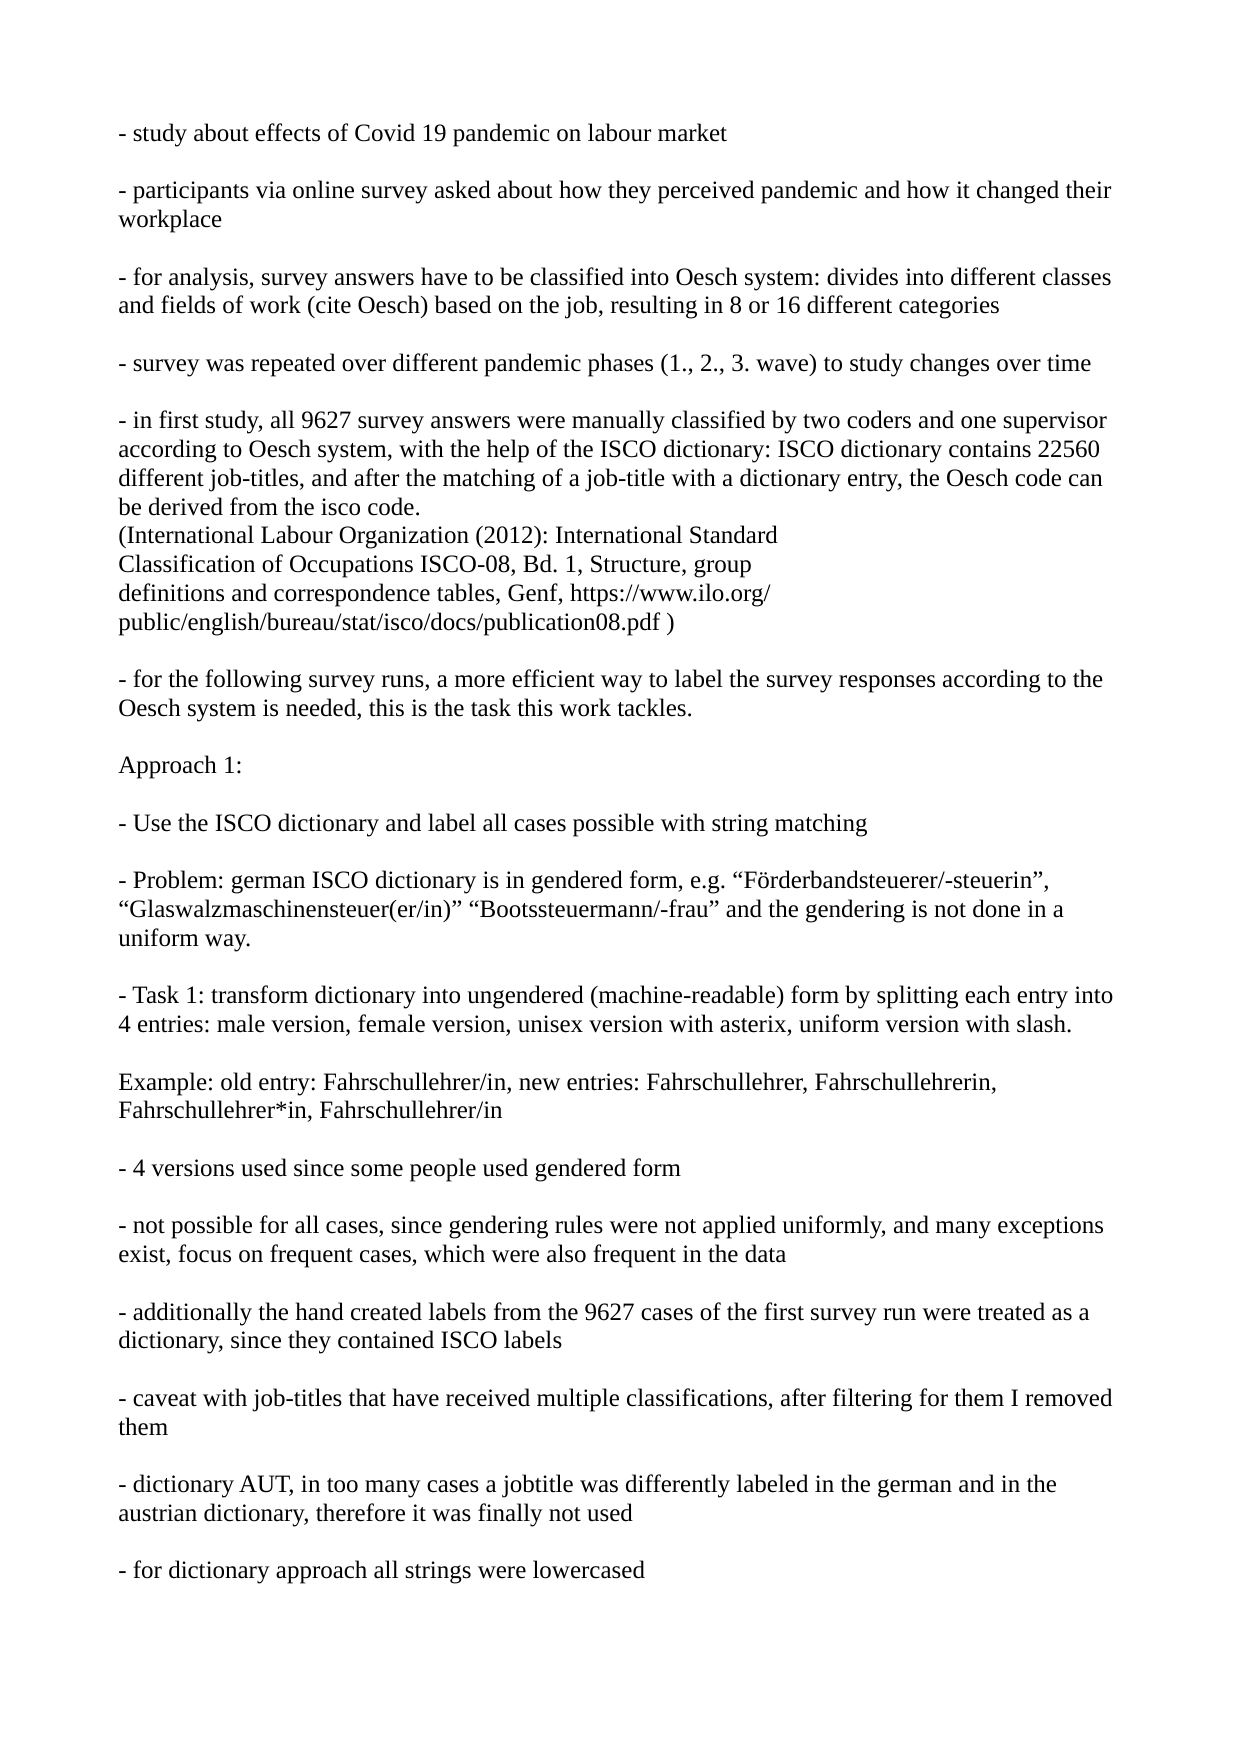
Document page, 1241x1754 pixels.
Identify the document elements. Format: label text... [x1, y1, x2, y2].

text - Task 1: transform dictionary into ungendered (machine-readable) form by splitting each entry into 4 entries: male version, female version, unisex version with asterix, uniform version with slash. [118, 981, 1122, 1038]
text - Use the ISCO dictionary and label all cases possible with string matching [118, 808, 1122, 837]
text Classification of Occupations ISCO-08, Bd. 1, Structure, group [118, 549, 1122, 578]
text - for the following survey runs, a more efficient way to label the survey responses according to the Oesch system is needed, this is the task this work tackles. [118, 664, 1122, 722]
text - for analysis, survey answers have to be classified into Oesch system: divides into different classes and fields of work (cite Oesch) based on the job, resulting in 8 or 16 different categories [118, 262, 1122, 319]
text - dictionary AUT, in too many cases a jobtitle was differently labeled in the german and in the austrian dictionary, therefore it was finally not used [118, 1469, 1122, 1527]
text - study about effects of Covid 19 pandemic on labour market [118, 118, 1122, 147]
text (International Labour Organization (2012): International Standard [118, 521, 1122, 549]
text Approach 1: [118, 751, 1122, 779]
text - in first study, all 9627 survey answers were manually classified by two coders and one supervisor according to Oesch system, with the help of the ISCO dictionary: ISCO dictionary contains 22560 different job-titles, and after the matching of a job-title with a dictionary entry, the Oesch code can be derived from the isco code. [118, 406, 1122, 521]
text Example: old entry: Fahrschullehrer/in, new entries: Fahrschullehrer, Fahrschullehrerin, Fahrschullehrer*in, Fahrschullehrer/in [118, 1067, 1122, 1124]
text - survey was repeated over different pandemic phases (1., 2., 3. wave) to study changes over time [118, 348, 1122, 377]
text public/english/bureau/stat/isco/docs/publication08.pdf ) [118, 607, 1122, 636]
text - 4 versions used since some people used gendered form [118, 1153, 1122, 1182]
text - for dictionary approach all strings were lowercased [118, 1556, 1122, 1584]
text - not possible for all cases, since gendering rules were not applied uniformly, and many exceptions exist, focus on frequent cases, which were also frequent in the data [118, 1211, 1122, 1268]
text - additionally the hand created labels from the 9627 cases of the first survey run were treated as a dictionary, since they contained ISCO labels [118, 1297, 1122, 1354]
text definitions and correspondence tables, Genf, https://www.ilo.org/ [118, 578, 1122, 607]
text - caveat with job-titles that have received multiple classifications, after filtering for them I removed them [118, 1383, 1122, 1441]
text - Problem: german ISCO dictionary is in gendered form, e.g. “Förderbandsteuerer/-steuerin”, “Glaswalzmaschinensteuer(er/in)” “Bootssteuermann/-frau” and the gendering is not done in a uniform way. [118, 866, 1122, 952]
text - participants via online survey asked about how they perceived pandemic and how it changed their workplace [118, 176, 1122, 233]
